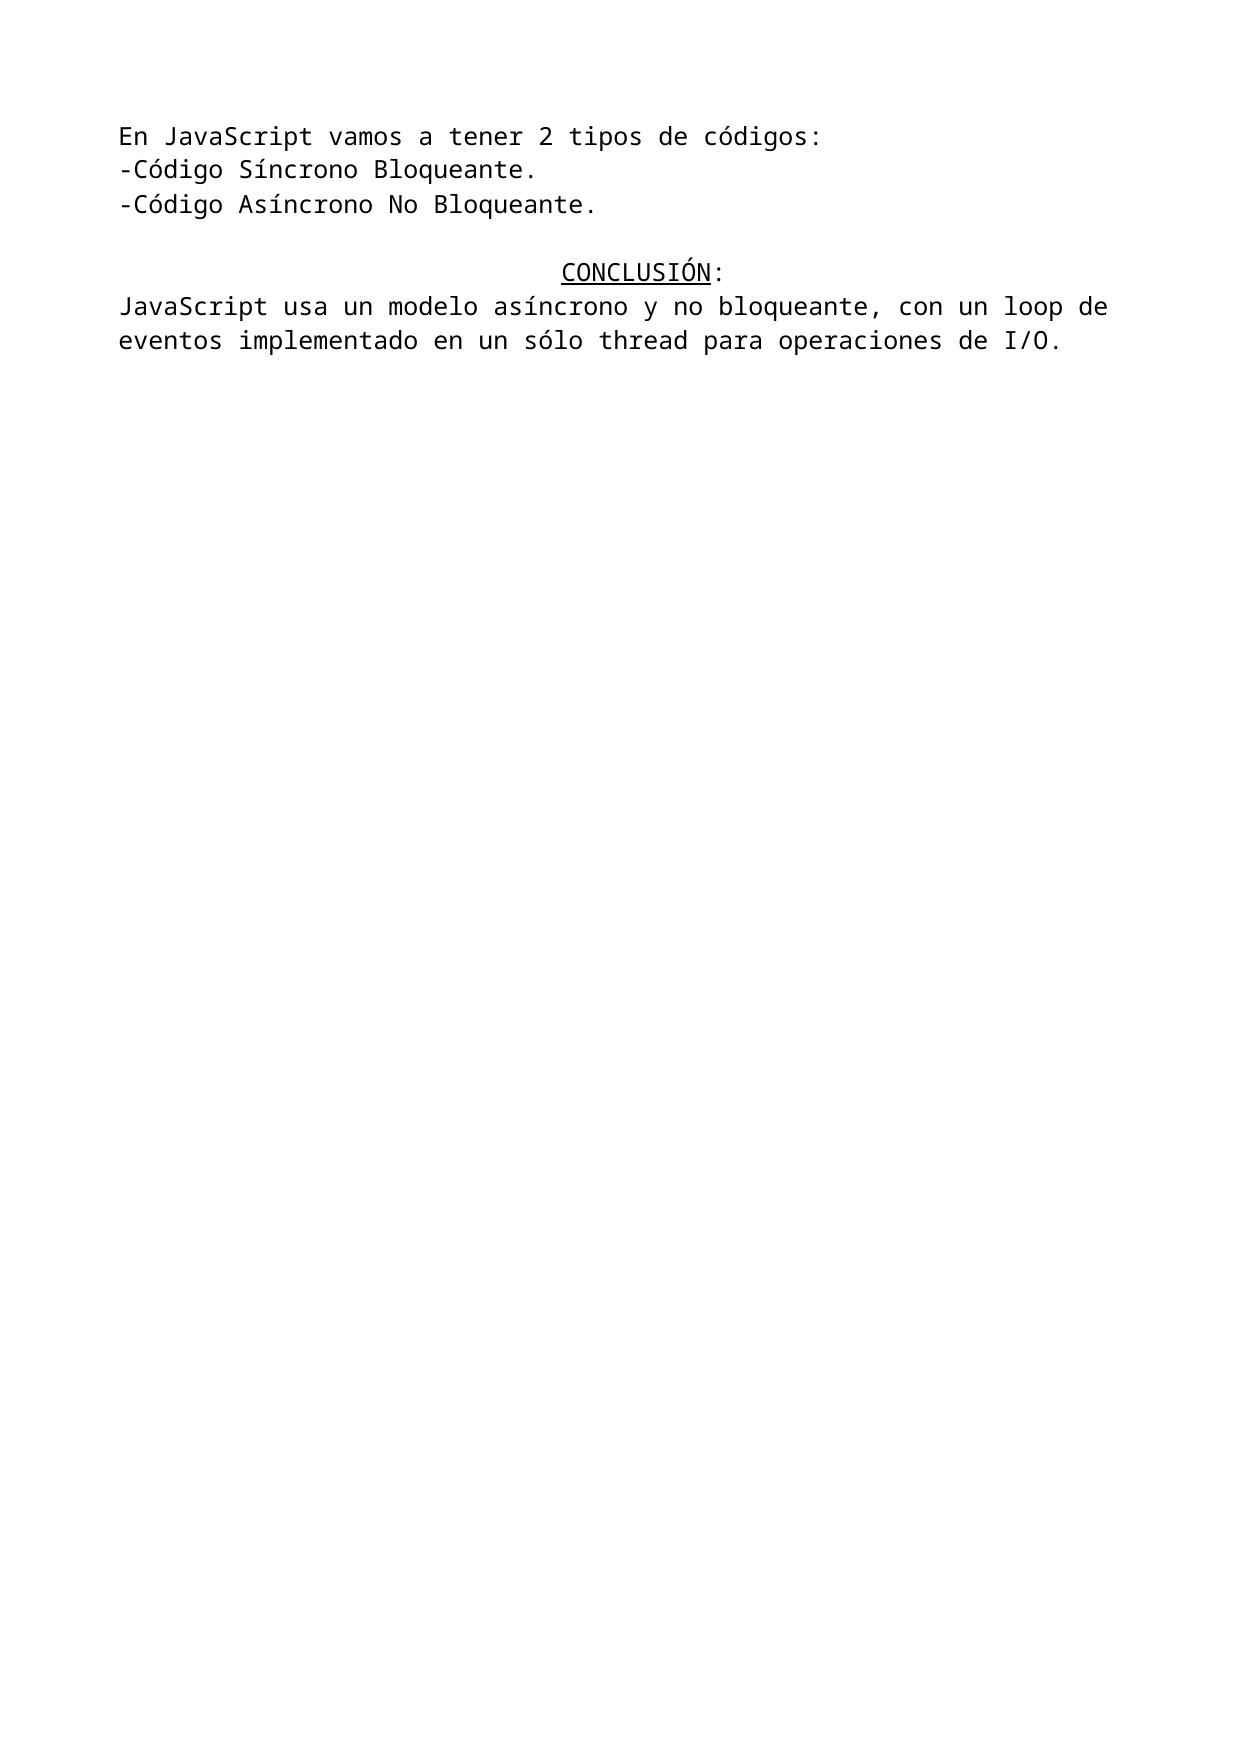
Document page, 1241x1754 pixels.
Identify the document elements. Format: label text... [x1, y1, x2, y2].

text JavaScript usa un modelo asíncrono y no bloqueante, con un loop de eventos implementado en un sólo thread para operaciones de I/O. [118, 288, 1122, 357]
text -Código Síncrono Bloqueante. [118, 152, 1122, 186]
text CONCLUSIÓN: [118, 254, 1122, 288]
text -Código Asíncrono No Bloqueante. [118, 186, 1122, 220]
text En JavaScript vamos a tener 2 tipos de códigos: [118, 118, 1122, 152]
